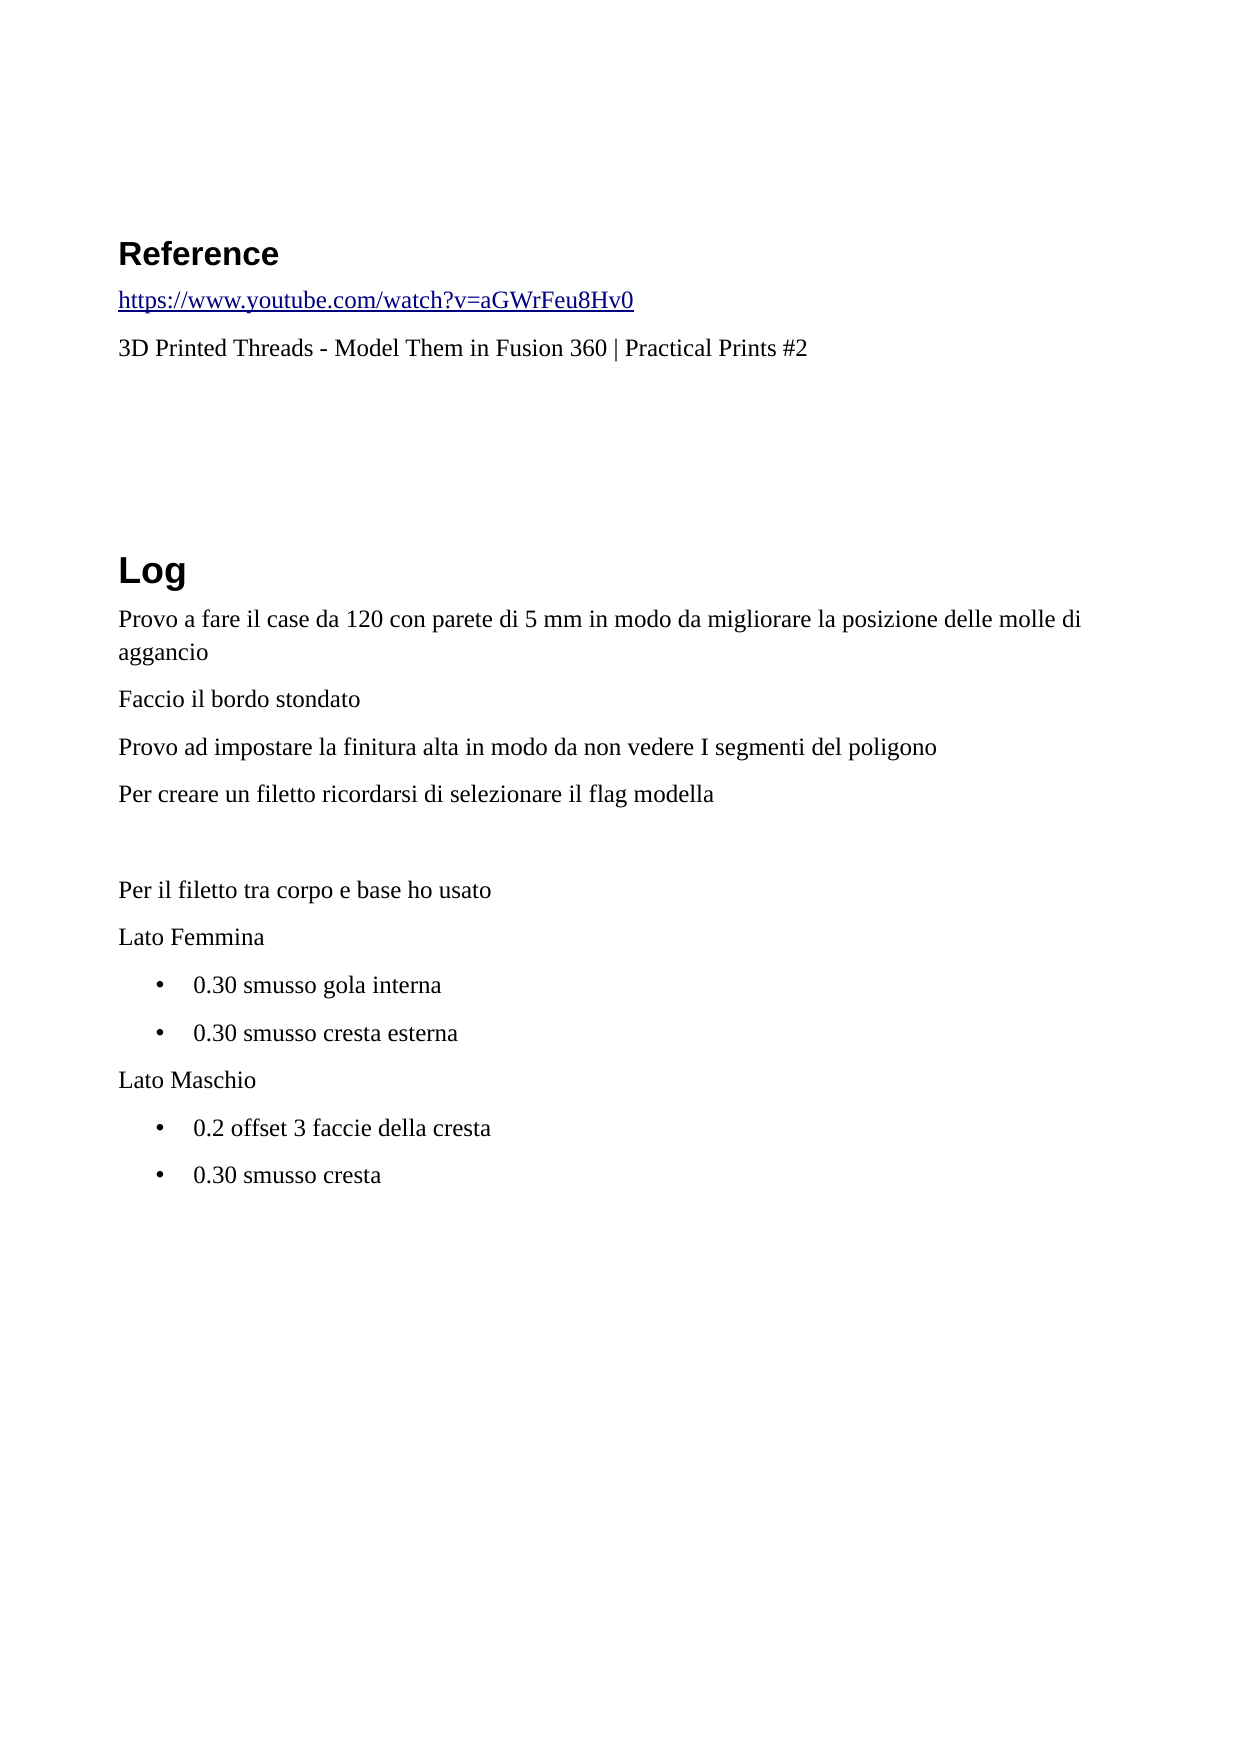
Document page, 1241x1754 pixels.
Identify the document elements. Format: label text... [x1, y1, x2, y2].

list 0.30 smusso gola interna [156, 970, 1122, 999]
list 0.30 smusso cresta [156, 1160, 1122, 1189]
text Per creare un filetto ricordarsi di selezionare il flag modella [118, 779, 1122, 808]
text Faccio il bordo stondato [118, 684, 1122, 713]
list 0.30 smusso cresta esterna [156, 1018, 1122, 1046]
text Provo ad impostare la finitura alta in modo da non vedere I segmenti del poligono [118, 732, 1122, 761]
text Lato Femmina [118, 922, 1122, 951]
subtitle Reference [118, 234, 1122, 273]
text Per il filetto tra corpo e base ho usato [118, 875, 1122, 903]
text Provo a fare il case da 120 con parete di 5 mm in modo da migliorare la posizione delle molle di aggancio [118, 604, 1122, 666]
text https://www.youtube.com/watch?v=aGWrFeu8Hv0 [118, 285, 1122, 314]
text 3D Printed Threads - Model Them in Fusion 360 | Practical Prints #2 [118, 333, 1122, 361]
list 0.2 offset 3 faccie della cresta [156, 1113, 1122, 1142]
text Lato Maschio [118, 1065, 1122, 1094]
subtitle Log [118, 548, 1122, 591]
